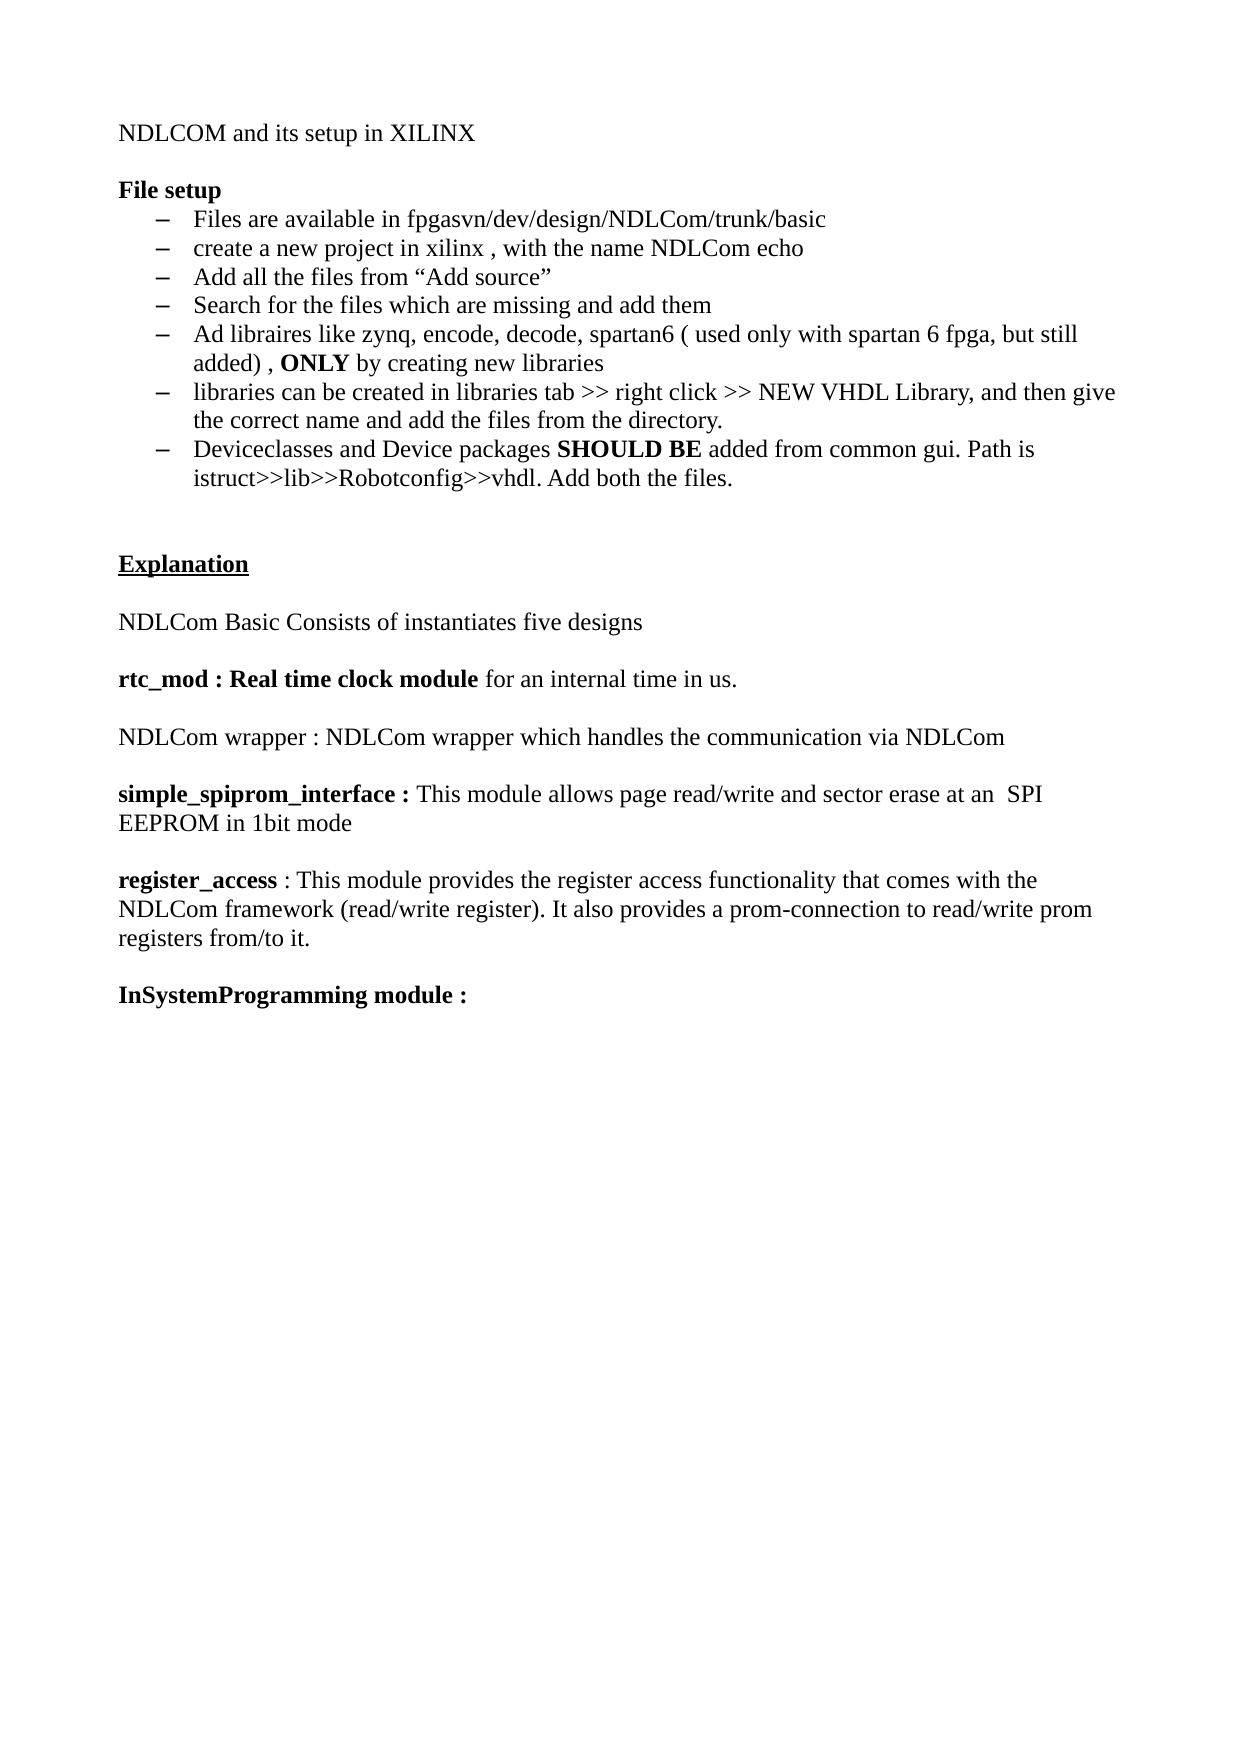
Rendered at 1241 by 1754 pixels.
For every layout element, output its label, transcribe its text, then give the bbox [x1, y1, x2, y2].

text NDLCom Basic Consists of instantiates five designs [118, 607, 1122, 636]
list Deviceclasses and Device packages SHOULD BE added from common gui. Path is istruct>>lib>>Robotconfig>>vhdl. Add both the files. [156, 434, 1122, 492]
list libraries can be created in libraries tab >> right click >> NEW VHDL Library, and then give the correct name and add the files from the directory. [156, 377, 1122, 434]
list Add all the files from “Add source” [156, 262, 1122, 291]
list create a new project in xilinx , with the name NDLCom echo [156, 233, 1122, 262]
text simple_spiprom_interface : This module allows page read/write and sector erase at an SPI EEPROM in 1bit mode [118, 779, 1122, 837]
list Files are available in fpgasvn/dev/design/NDLCom/trunk/basic [156, 204, 1122, 233]
text register_access : This module provides the register access functionality that comes with the NDLCom framework (read/write register). It also provides a prom-connection to read/write prom registers from/to it. [118, 866, 1122, 952]
list Ad libraires like zynq, encode, decode, spartan6 ( used only with spartan 6 fpga, but still added) , ONLY by creating new libraries [156, 319, 1122, 377]
text NDLCom wrapper : NDLCom wrapper which handles the communication via NDLCom [118, 722, 1122, 751]
text InSystemProgramming module : [118, 981, 1122, 1009]
text File setup [118, 176, 1122, 204]
text Explanation [118, 549, 1122, 578]
text rtc_mod : Real time clock module for an internal time in us. [118, 664, 1122, 693]
text NDLCOM and its setup in XILINX [118, 118, 1122, 147]
list Search for the files which are missing and add them [156, 291, 1122, 319]
